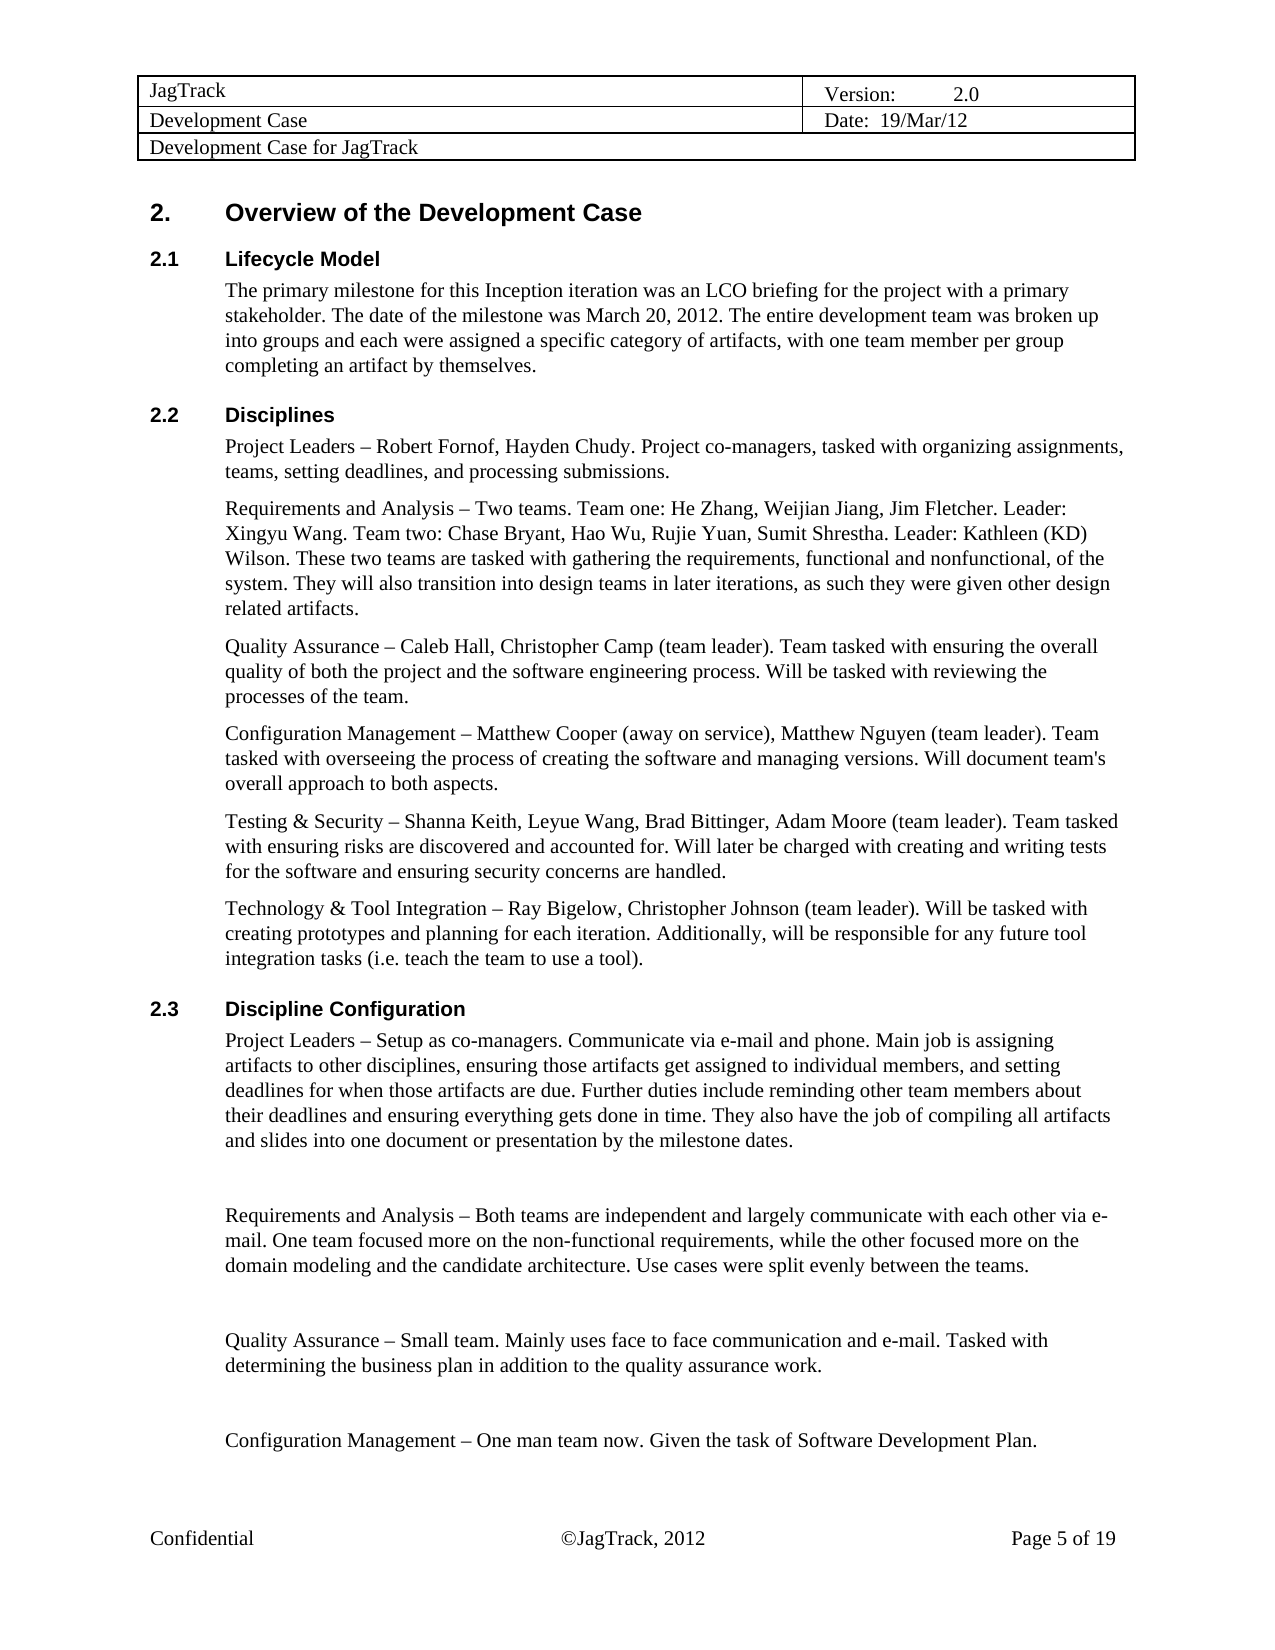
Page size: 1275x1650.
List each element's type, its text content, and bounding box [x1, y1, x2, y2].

text Requirements and Analysis – Both teams are independent and largely communicate with each other via e-mail. One team focused more on the non-functional requirements, while the other focused more on the domain modeling and the candidate architecture. Use cases were split evenly between the teams. [225, 1202, 1125, 1277]
text Requirements and Analysis – Two teams. Team one: He Zhang, Weijian Jiang, Jim Fletcher. Leader: Xingyu Wang. Team two: Chase Bryant, Hao Wu, Rujie Yuan, Sumit Shrestha. Leader: Kathleen (KD) Wilson. These two teams are tasked with gathering the requirements, functional and nonfunctional, of the system. They will also transition into design teams in later iterations, as such they were given other design related artifacts. [225, 495, 1125, 620]
text Project Leaders – Robert Fornof, Hayden Chudy. Project co-managers, tasked with organizing assignments, teams, setting deadlines, and processing submissions. [225, 433, 1125, 483]
subtitle Discipline Configuration [150, 995, 1125, 1020]
text Testing & Security – Shanna Keith, Leyue Wang, Brad Bittinger, Adam Moore (team leader). Team tasked with ensuring risks are discovered and accounted for. Will later be charged with creating and writing tests for the software and ensuring security concerns are handled. [225, 808, 1125, 883]
text Configuration Management – One man team now. Given the task of Software Development Plan. [225, 1427, 1125, 1452]
text The primary milestone for this Inception iteration was an LCO briefing for the project with a primary stakeholder. The date of the milestone was March 20, 2012. The entire development team was broken up into groups and each were assigned a specific category of artifacts, with one team member per group completing an artifact by themselves. [225, 277, 1125, 377]
subtitle Disciplines [150, 402, 1125, 427]
text Technology & Tool Integration – Ray Bigelow, Christopher Johnson (team leader). Will be tasked with creating prototypes and planning for each iteration. Additionally, will be responsible for any future tool integration tasks (i.e. teach the team to use a tool). [225, 895, 1125, 970]
subtitle Overview of the Development Case [150, 198, 1125, 227]
text Configuration Management – Matthew Cooper (away on service), Matthew Nguyen (team leader). Team tasked with overseeing the process of creating the software and managing versions. Will document team's overall approach to both aspects. [225, 720, 1125, 795]
text Quality Assurance – Small team. Mainly uses face to face communication and e-mail. Tasked with determining the business plan in addition to the quality assurance work. [225, 1327, 1125, 1377]
text Project Leaders – Setup as co-managers. Communicate via e-mail and phone. Main job is assigning artifacts to other disciplines, ensuring those artifacts get assigned to individual members, and setting deadlines for when those artifacts are due. Further duties include reminding other team members about their deadlines and ensuring everything gets done in time. They also have the job of compiling all artifacts and slides into one document or presentation by the milestone dates. [225, 1027, 1125, 1152]
subtitle Lifecycle Model [150, 245, 1125, 270]
text Quality Assurance – Caleb Hall, Christopher Camp (team leader). Team tasked with ensuring the overall quality of both the project and the software engineering process. Will be tasked with reviewing the processes of the team. [225, 633, 1125, 708]
